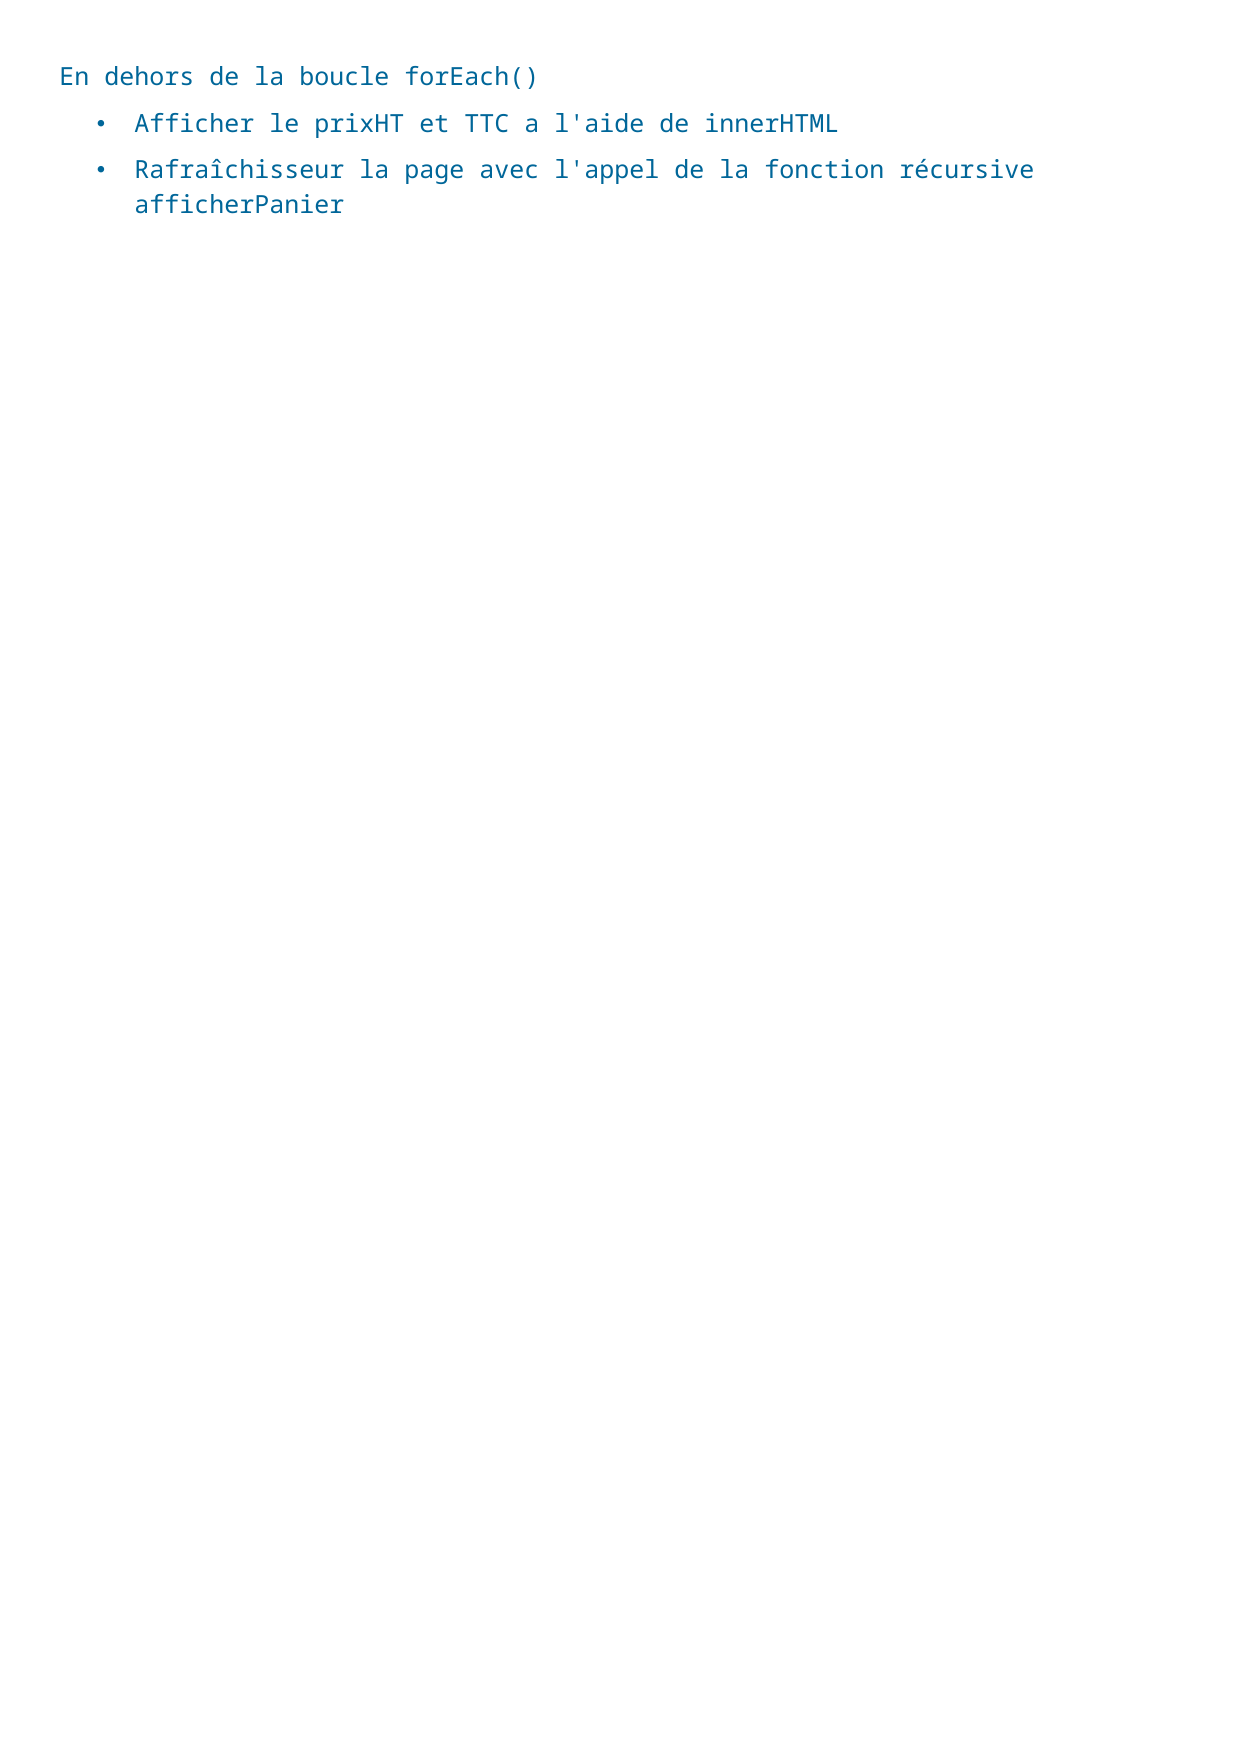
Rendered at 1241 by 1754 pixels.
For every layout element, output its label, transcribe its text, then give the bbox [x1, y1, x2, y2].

list Afficher le prixHT et TTC a l'aide de innerHTML [97, 106, 1181, 140]
text En dehors de la boucle forEach() [59, 59, 1181, 93]
list Rafraîchisseur la page avec l'appel de la fonction récursive afficherPanier [97, 152, 1181, 220]
